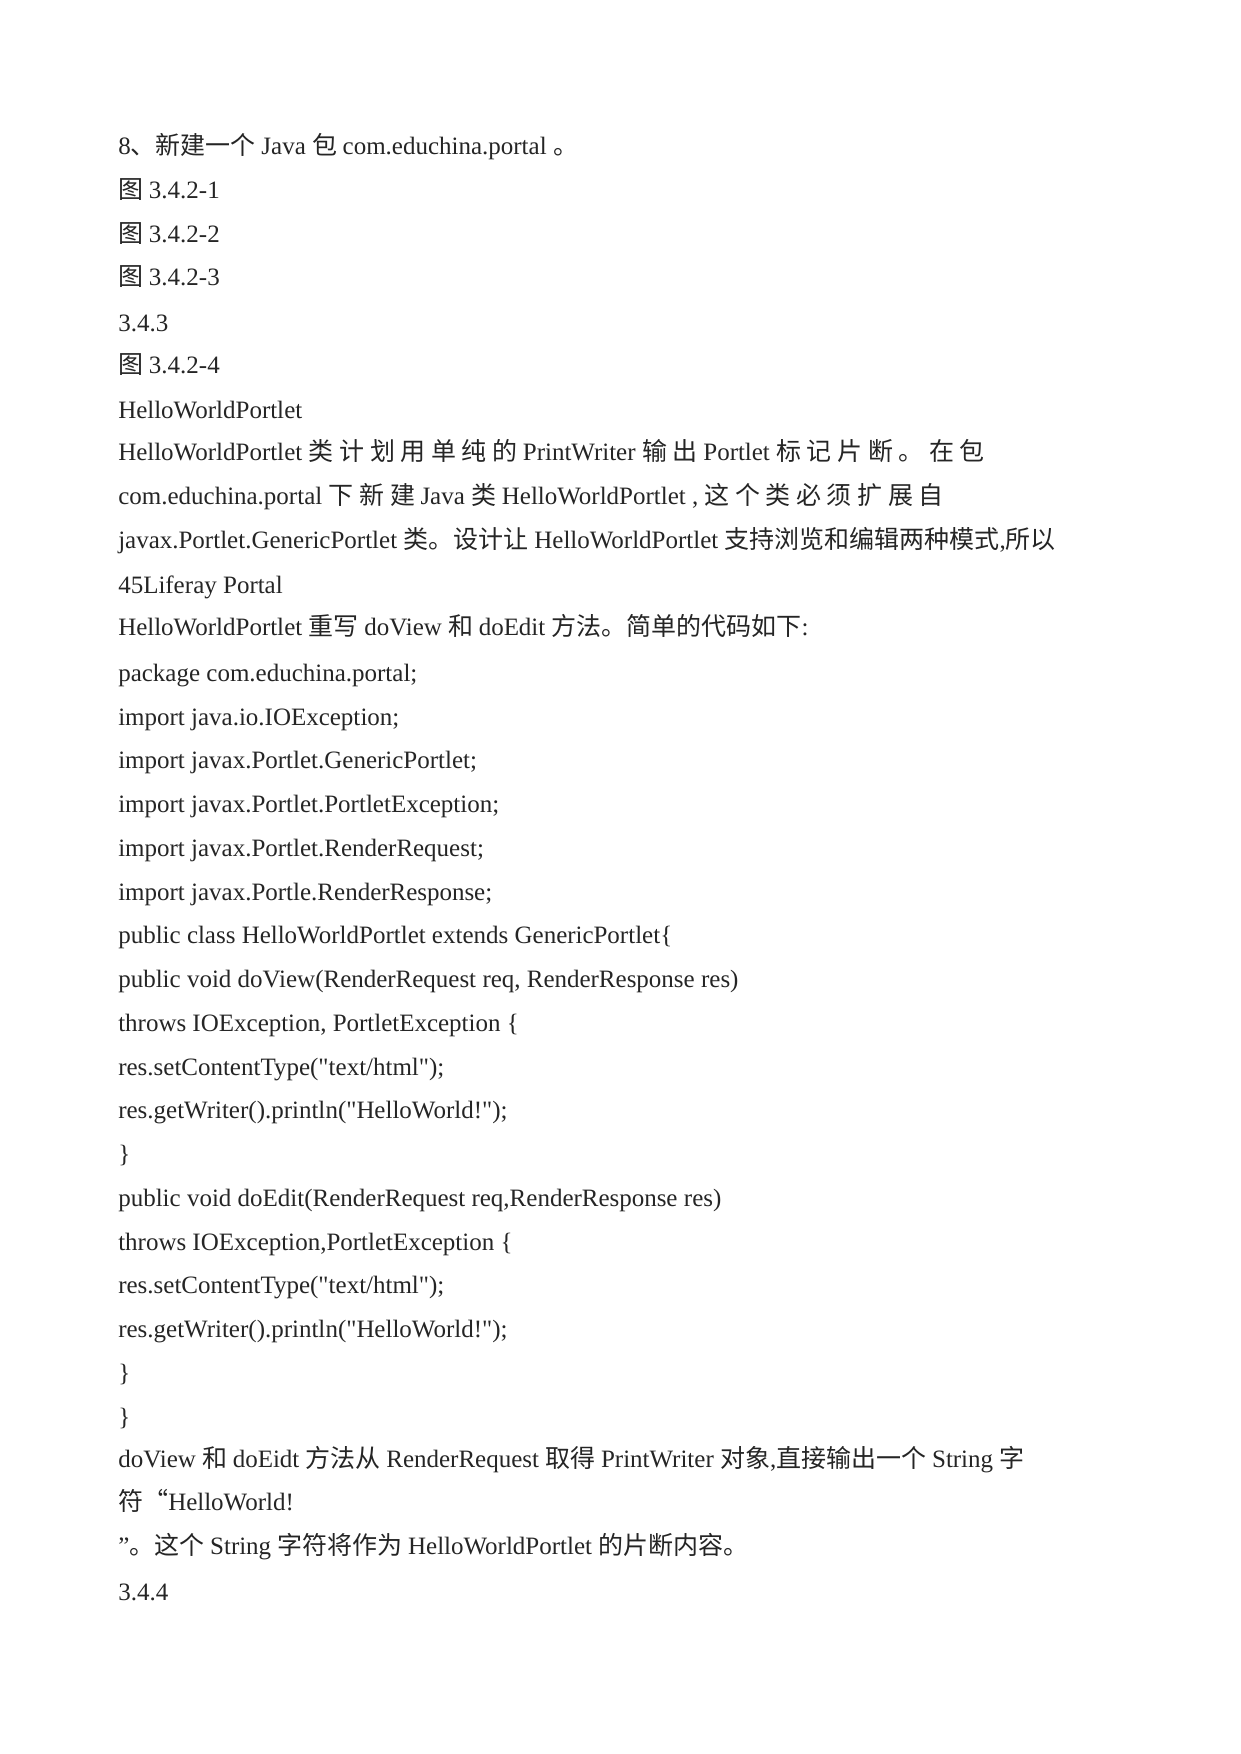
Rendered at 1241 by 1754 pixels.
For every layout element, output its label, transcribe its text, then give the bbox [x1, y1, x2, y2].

text import javax.Portlet.GenericPortlet; [118, 731, 1122, 774]
text 3.4.3 [118, 293, 1122, 337]
text res.getWriter().println("HelloWorld!"); [118, 1081, 1122, 1124]
text res.setContentType("text/html"); [118, 1256, 1122, 1299]
text HelloWorldPortlet [118, 381, 1122, 424]
text res.setContentType("text/html"); [118, 1037, 1122, 1081]
text HelloWorldPortlet 重写 doView 和 doEdit 方法。简单的代码如下: [118, 599, 1122, 643]
text 3.4.4 [118, 1562, 1122, 1606]
text 图 3.4.2-4 [118, 337, 1122, 381]
text 图 3.4.2-2 [118, 206, 1122, 249]
text 符“HelloWorld! [118, 1474, 1122, 1518]
text res.getWriter().println("HelloWorld!"); [118, 1299, 1122, 1343]
text } [118, 1387, 1122, 1431]
text import javax.Portlet.RenderRequest; [118, 818, 1122, 862]
text import java.io.IOException; [118, 687, 1122, 731]
text public void doEdit(RenderRequest req,RenderResponse res) [118, 1168, 1122, 1212]
text com.educhina.portal 下 新 建 Java 类 HelloWorldPortlet , 这 个 类 必 须 扩 展 自 [118, 468, 1122, 512]
text 45Liferay Portal [118, 556, 1122, 599]
text } [118, 1343, 1122, 1387]
text 8、新建一个 Java 包 com.educhina.portal 。 [118, 118, 1122, 162]
text package com.educhina.portal; [118, 643, 1122, 687]
text import javax.Portle.RenderResponse; [118, 862, 1122, 906]
text 图 3.4.2-3 [118, 249, 1122, 293]
text throws IOException,PortletException { [118, 1212, 1122, 1256]
text doView 和 doEidt 方法从 RenderRequest 取得 PrintWriter 对象,直接输出一个 String 字 [118, 1431, 1122, 1474]
text } [118, 1124, 1122, 1168]
text HelloWorldPortlet 类 计 划 用 单 纯 的 PrintWriter 输 出 Portlet 标 记 片 断 。 在 包 [118, 424, 1122, 468]
text public class HelloWorldPortlet extends GenericPortlet{ [118, 906, 1122, 949]
text ”。这个 String 字符将作为 HelloWorldPortlet 的片断内容。 [118, 1518, 1122, 1562]
text public void doView(RenderRequest req, RenderResponse res) [118, 949, 1122, 993]
text javax.Portlet.GenericPortlet 类。设计让 HelloWorldPortlet 支持浏览和编辑两种模式,所以 [118, 512, 1122, 556]
text import javax.Portlet.PortletException; [118, 774, 1122, 818]
text 图 3.4.2-1 [118, 162, 1122, 206]
text throws IOException, PortletException { [118, 993, 1122, 1037]
